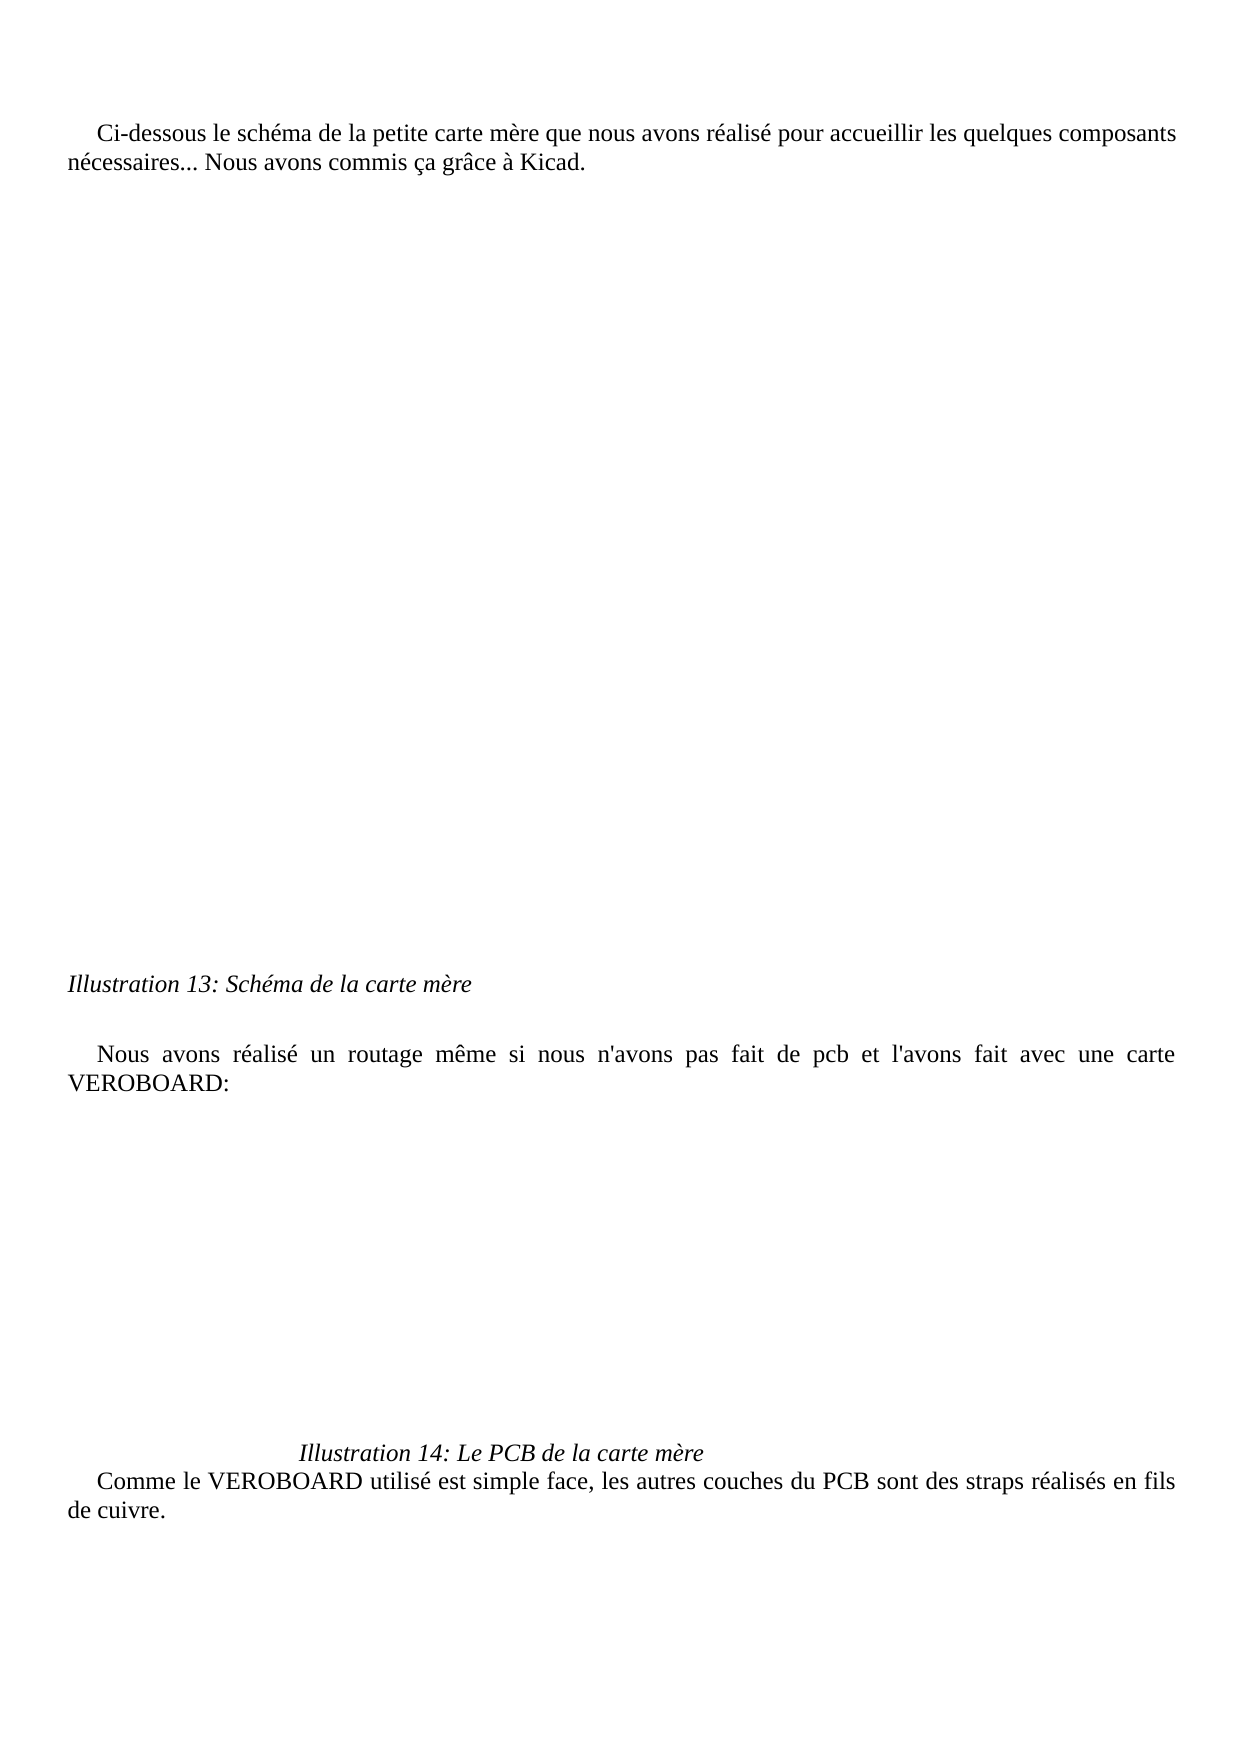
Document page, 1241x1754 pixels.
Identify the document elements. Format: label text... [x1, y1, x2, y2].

text Illustration 14: Le PCB de la carte mère [298, 1122, 945, 1466]
text Illustration 13: Schéma de la carte mère [67, 201, 1177, 998]
text Comme le VEROBOARD utilisé est simple face, les autres couches du PCB sont des straps réalisés en fils de cuivre. [67, 1109, 1177, 1524]
text Ci-dessous le schéma de la petite carte mère que nous avons réalisé pour accueillir les quelques composants nécessaires... Nous avons commis ça grâce à Kicad. [67, 118, 1177, 176]
text Nous avons réalisé un routage même si nous n'avons pas fait de pcb et l'avons fait avec une carte VEROBOARD: [67, 1039, 1177, 1097]
